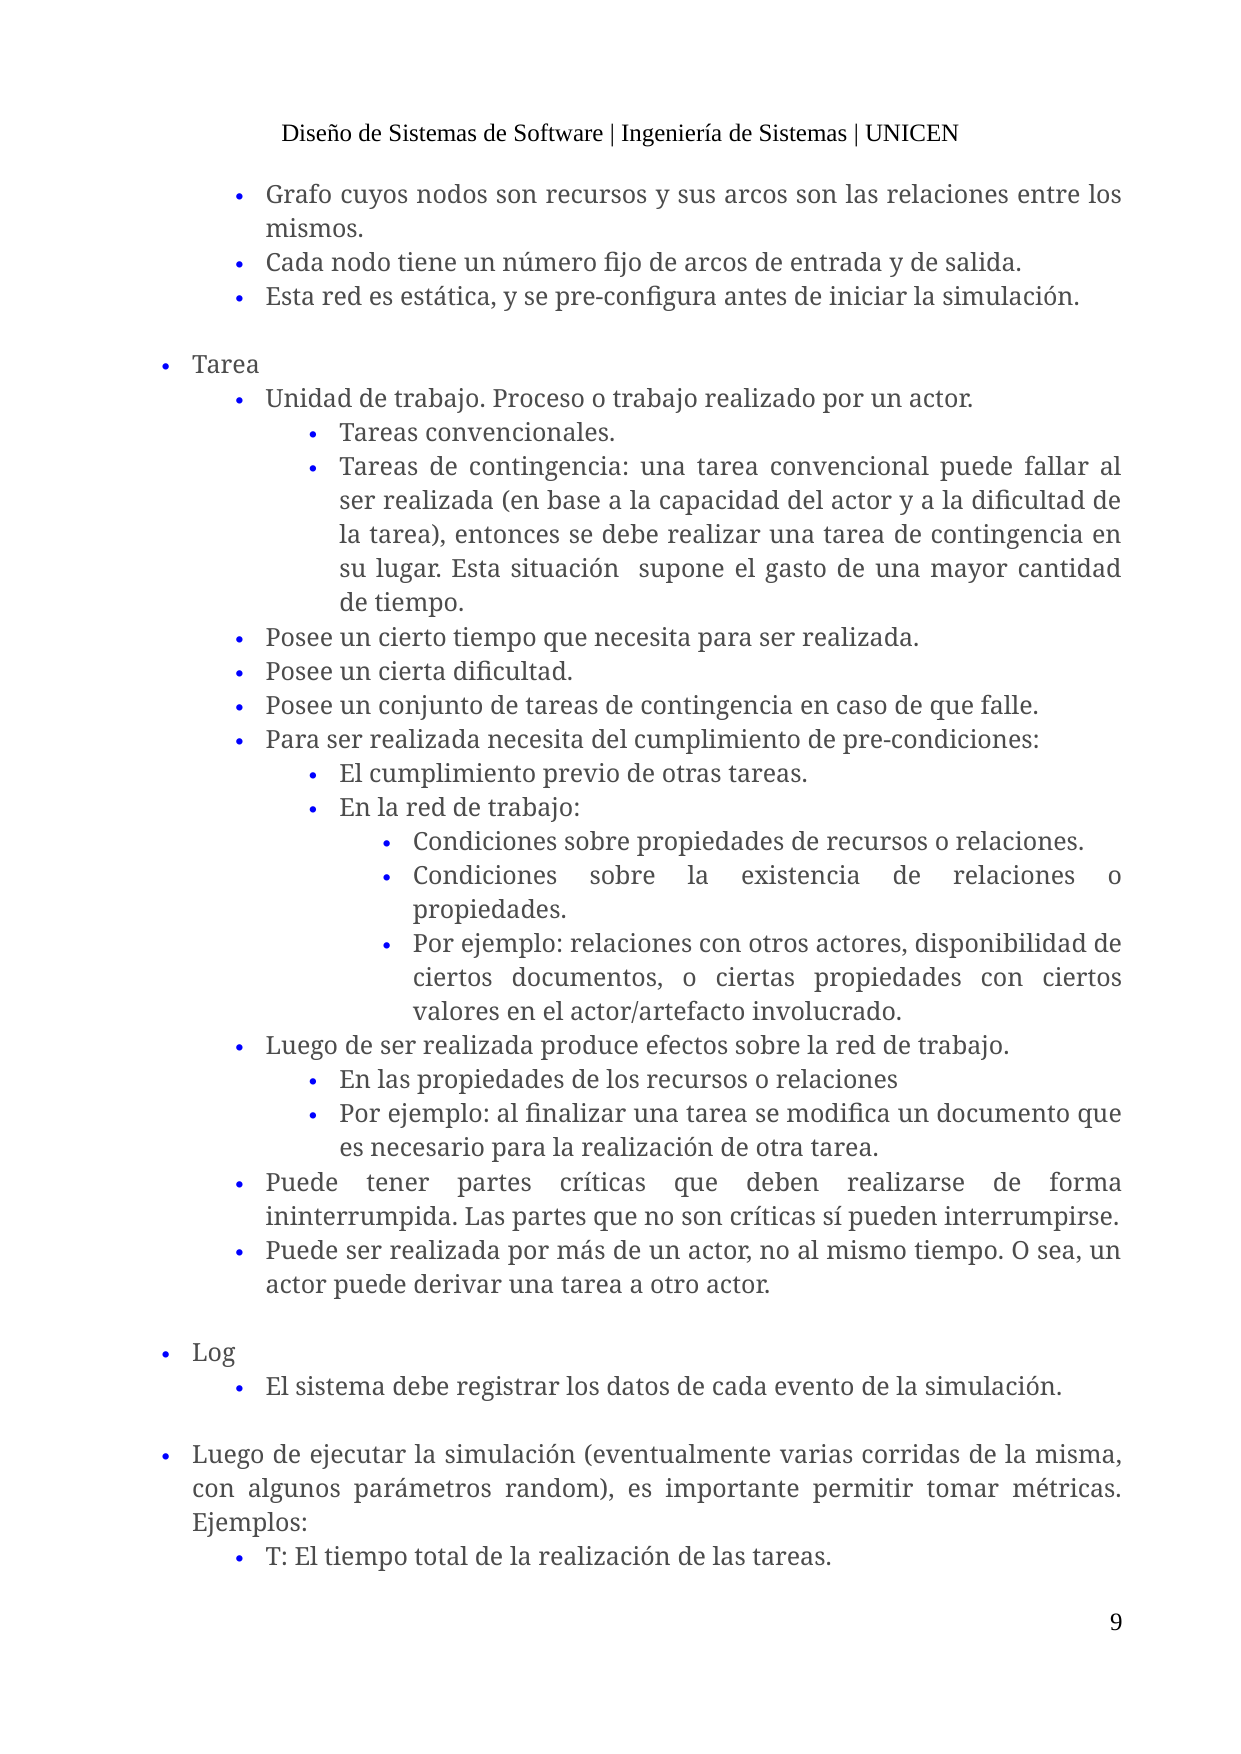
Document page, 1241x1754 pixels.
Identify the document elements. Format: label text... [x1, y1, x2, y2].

list Puede ser realizada por más de un actor, no al mismo tiempo. O sea, un actor puede derivar una tarea a otro actor. [236, 1232, 1122, 1300]
list Condiciones sobre propiedades de recursos o relaciones. [383, 823, 1122, 858]
list Luego de ser realizada produce efectos sobre la red de trabajo. [236, 1028, 1122, 1062]
list Unidad de trabajo. Proceso o trabajo realizado por un actor. [236, 381, 1122, 415]
list Por ejemplo: al finalizar una tarea se modifica un documento que es necesario para la realización de otra tarea. [309, 1096, 1122, 1164]
list Grafo cuyos nodos son recursos y sus arcos son las relaciones entre los mismos. [236, 176, 1122, 244]
list Esta red es estática, y se pre-configura antes de iniciar la simulación. [236, 278, 1122, 313]
list En las propiedades de los recursos o relaciones [309, 1062, 1122, 1096]
list Tareas convencionales. [309, 415, 1122, 449]
list Condiciones sobre la existencia de relaciones o propiedades. [383, 858, 1122, 926]
list El cumplimiento previo de otras tareas. [309, 755, 1122, 789]
list Tarea [162, 347, 1122, 381]
list Posee un cierta dificultad. [236, 653, 1122, 687]
list Luego de ejecutar la simulación (eventualmente varias corridas de la misma, con algunos parámetros random), es importante permitir tomar métricas. Ejemplos: [162, 1437, 1122, 1539]
list En la red de trabajo: [309, 789, 1122, 823]
list Puede tener partes críticas que deben realizarse de forma ininterrumpida. Las partes que no son críticas sí pueden interrumpirse. [236, 1164, 1122, 1232]
list El sistema debe registrar los datos de cada evento de la simulación. [236, 1368, 1122, 1403]
list Cada nodo tiene un número fijo de arcos de entrada y de salida. [236, 244, 1122, 278]
list Tareas de contingencia: una tarea convencional puede fallar al ser realizada (en base a la capacidad del actor y a la dificultad de la tarea), entonces se debe realizar una tarea de contingencia en su lugar. Esta situación supone el gasto de una mayor cantidad de tiempo. [309, 449, 1122, 619]
list Por ejemplo: relaciones con otros actores, disponibilidad de ciertos documentos, o ciertas propiedades con ciertos valores en el actor/artefacto involucrado. [383, 926, 1122, 1028]
list Log [162, 1334, 1122, 1368]
list Posee un conjunto de tareas de contingencia en caso de que falle. [236, 687, 1122, 721]
list Posee un cierto tiempo que necesita para ser realizada. [236, 619, 1122, 653]
list T: El tiempo total de la realización de las tareas. [236, 1539, 1122, 1573]
list Para ser realizada necesita del cumplimiento de pre-condiciones: [236, 721, 1122, 755]
